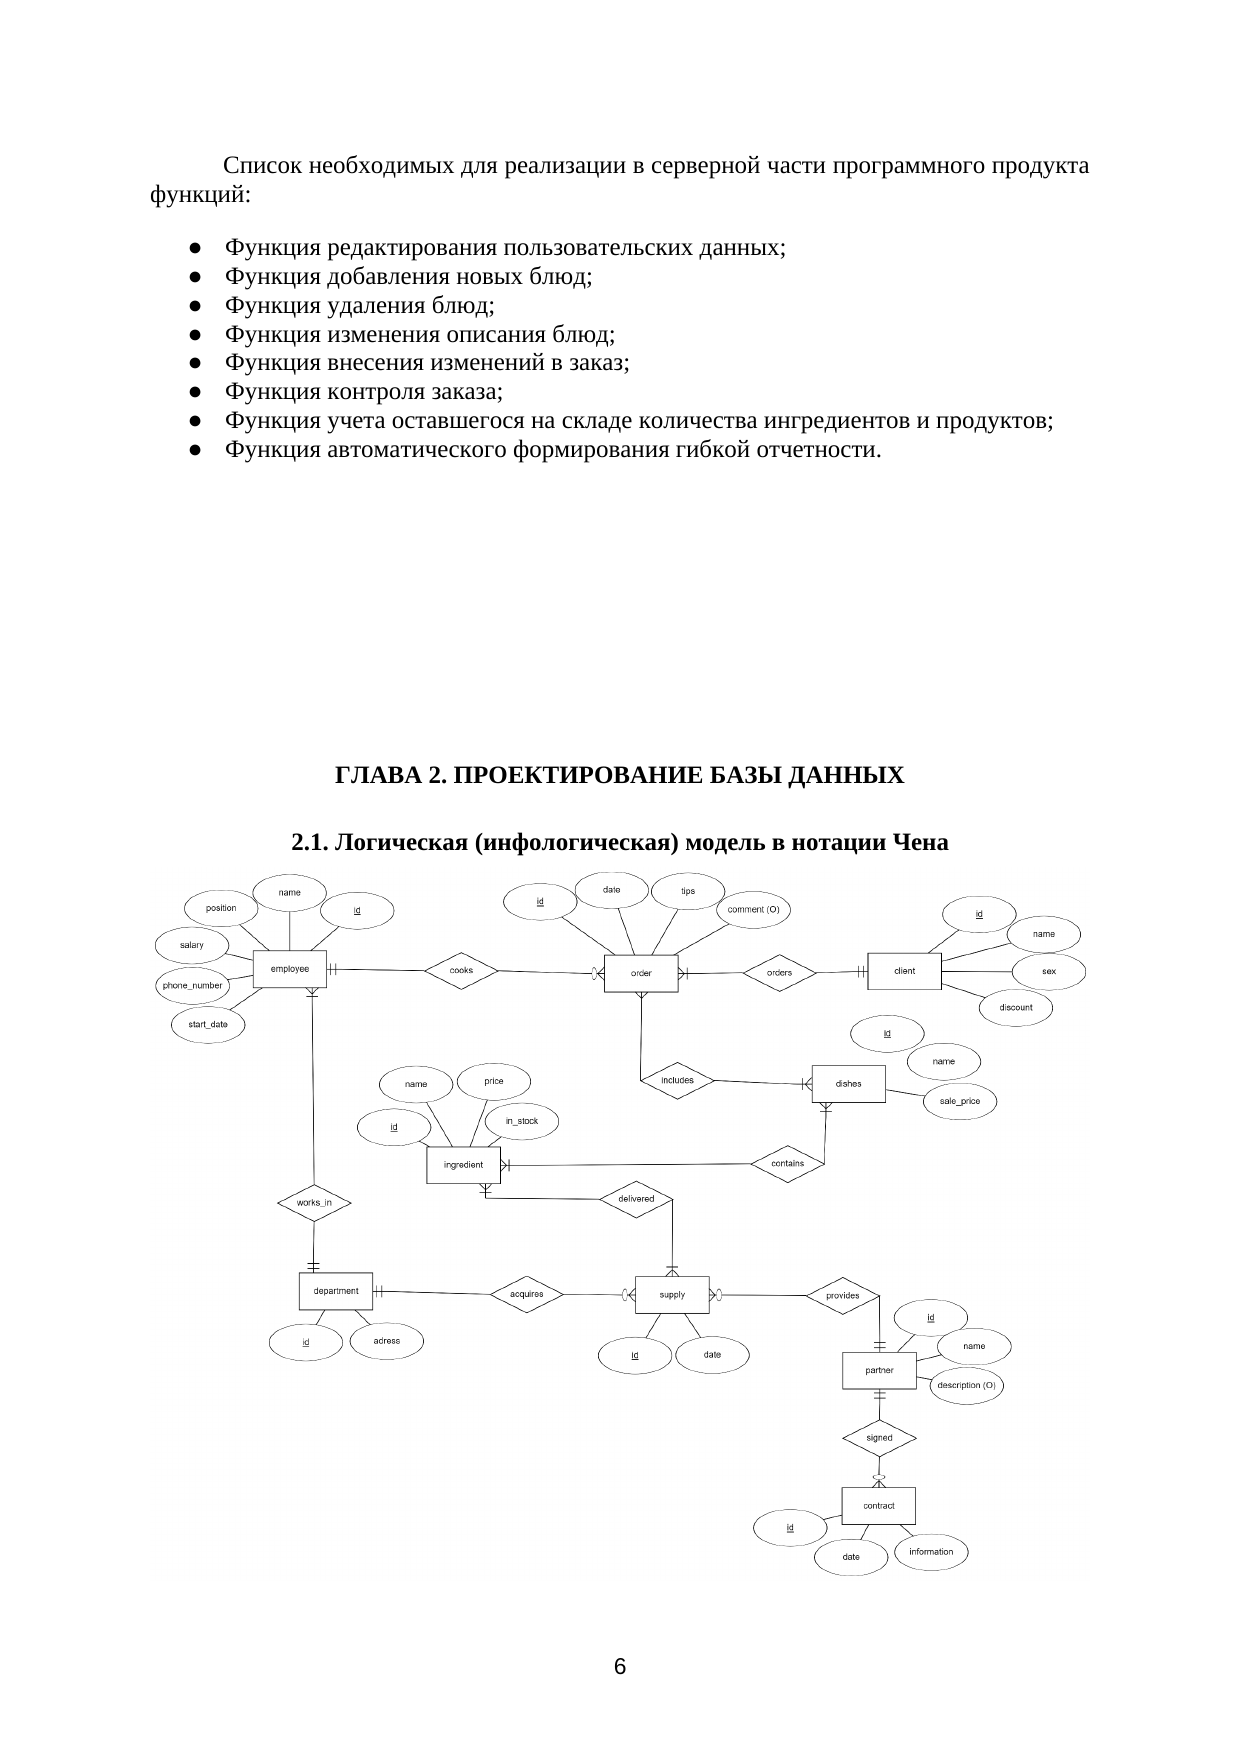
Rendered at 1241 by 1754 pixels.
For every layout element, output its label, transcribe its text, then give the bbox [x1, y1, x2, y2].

list Функция изменения описания блюд; [187, 319, 1090, 347]
text Список необходимых для реализации в серверной части программного продукта функций: [150, 150, 1090, 207]
list Функция учета оставшегося на складе количества ингредиентов и продуктов; [187, 405, 1090, 434]
subtitle 2.1. Логическая (инфологическая) модель в нотации Чена [150, 827, 1090, 855]
list Функция автоматического формирования гибкой отчетности. [187, 434, 1090, 462]
list Функция внесения изменений в заказ; [187, 347, 1090, 376]
list Функция контроля заказа; [187, 376, 1090, 405]
list Функция удаления блюд; [187, 290, 1090, 319]
list Функция добавления новых блюд; [187, 261, 1090, 290]
picture [150, 867, 1091, 1581]
subtitle ГЛАВА 2. ПРОЕКТИРОВАНИЕ БАЗЫ ДАННЫХ [150, 760, 1090, 789]
list Функция редактирования пользовательских данных; [187, 232, 1090, 261]
